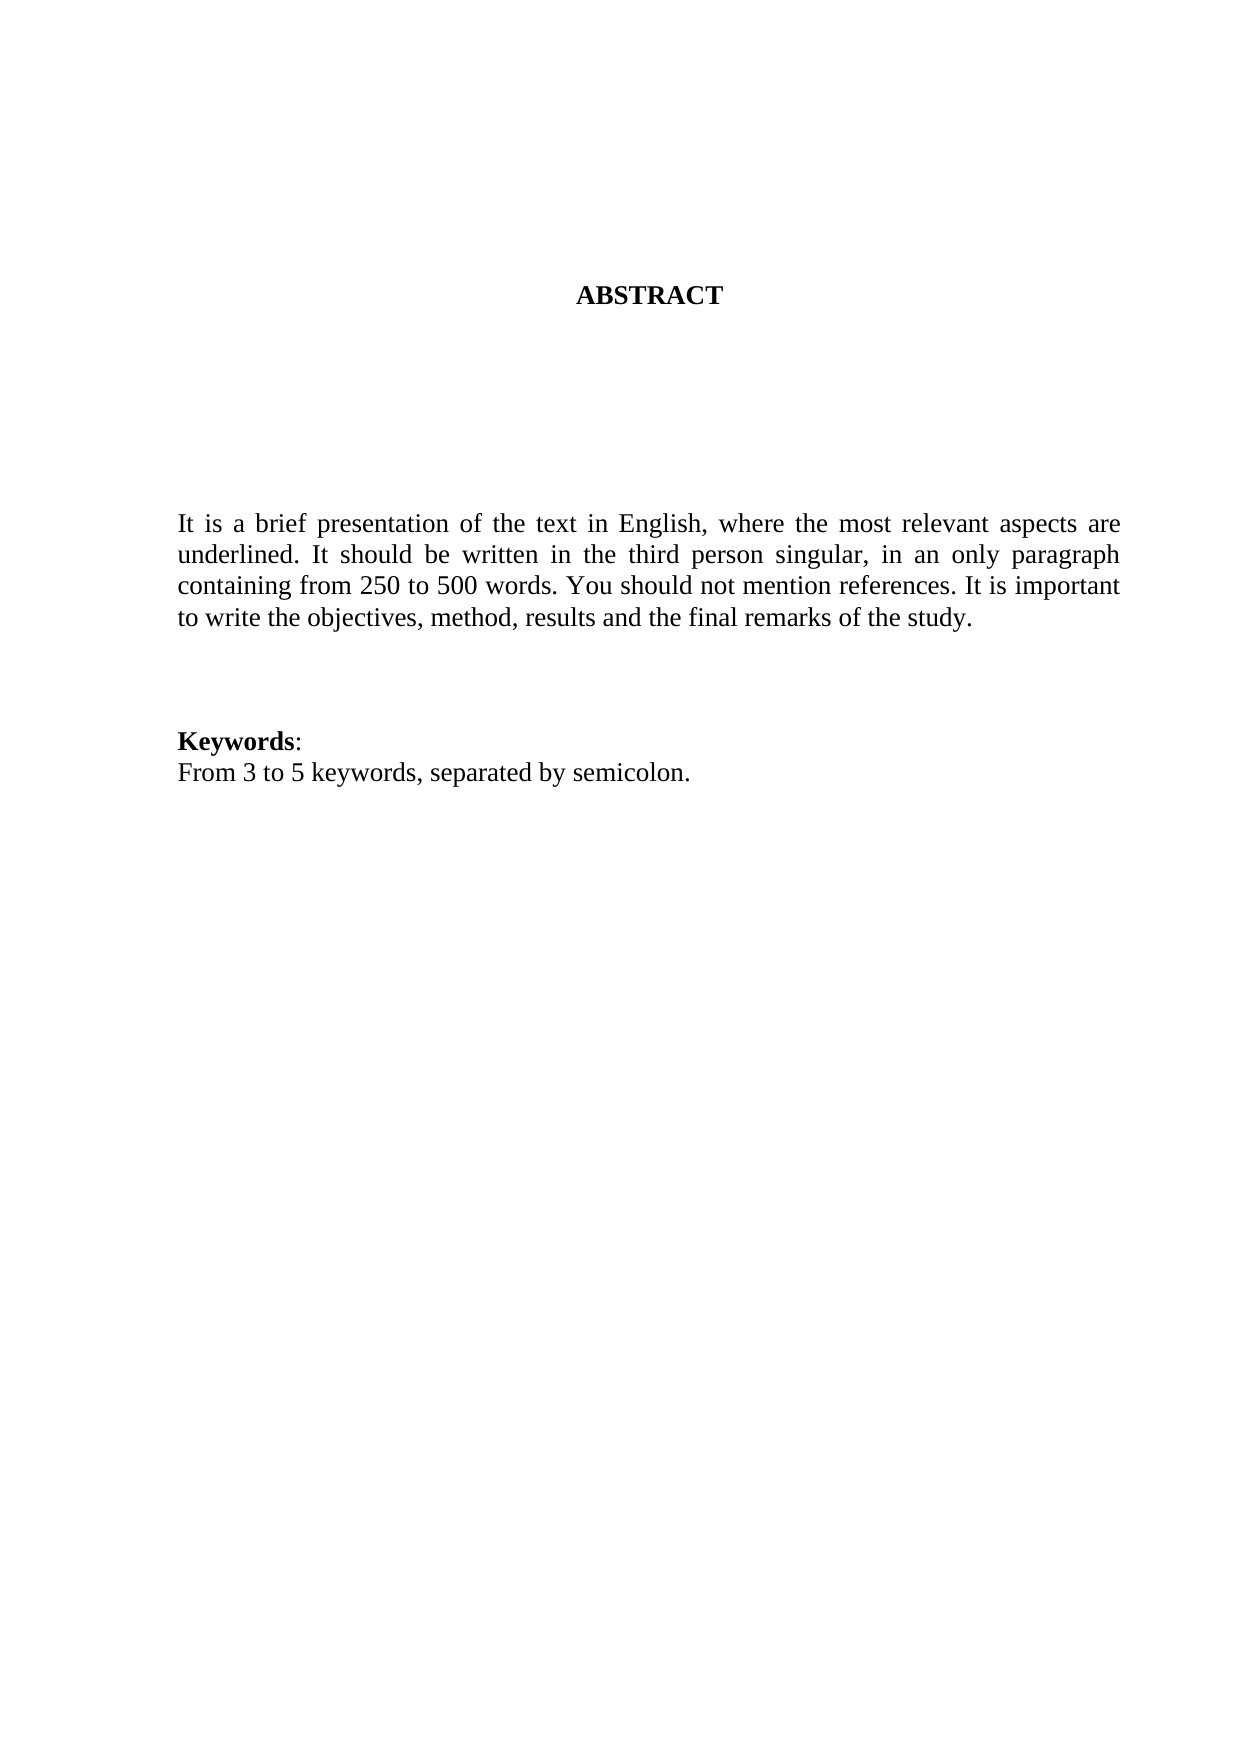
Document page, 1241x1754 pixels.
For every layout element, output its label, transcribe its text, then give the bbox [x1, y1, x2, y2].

text Abstract [177, 279, 1122, 310]
text From 3 to 5 keywords, separated by semicolon. [177, 756, 1122, 787]
text Keywords: [177, 725, 1122, 756]
text It is a brief presentation of the text in English, where the most relevant aspects are underlined. It should be written in the third person singular, in an only paragraph containing from 250 to 500 words. You should not mention references. It is important to write the objectives, method, results and the final remarks of the study. [177, 507, 1122, 632]
